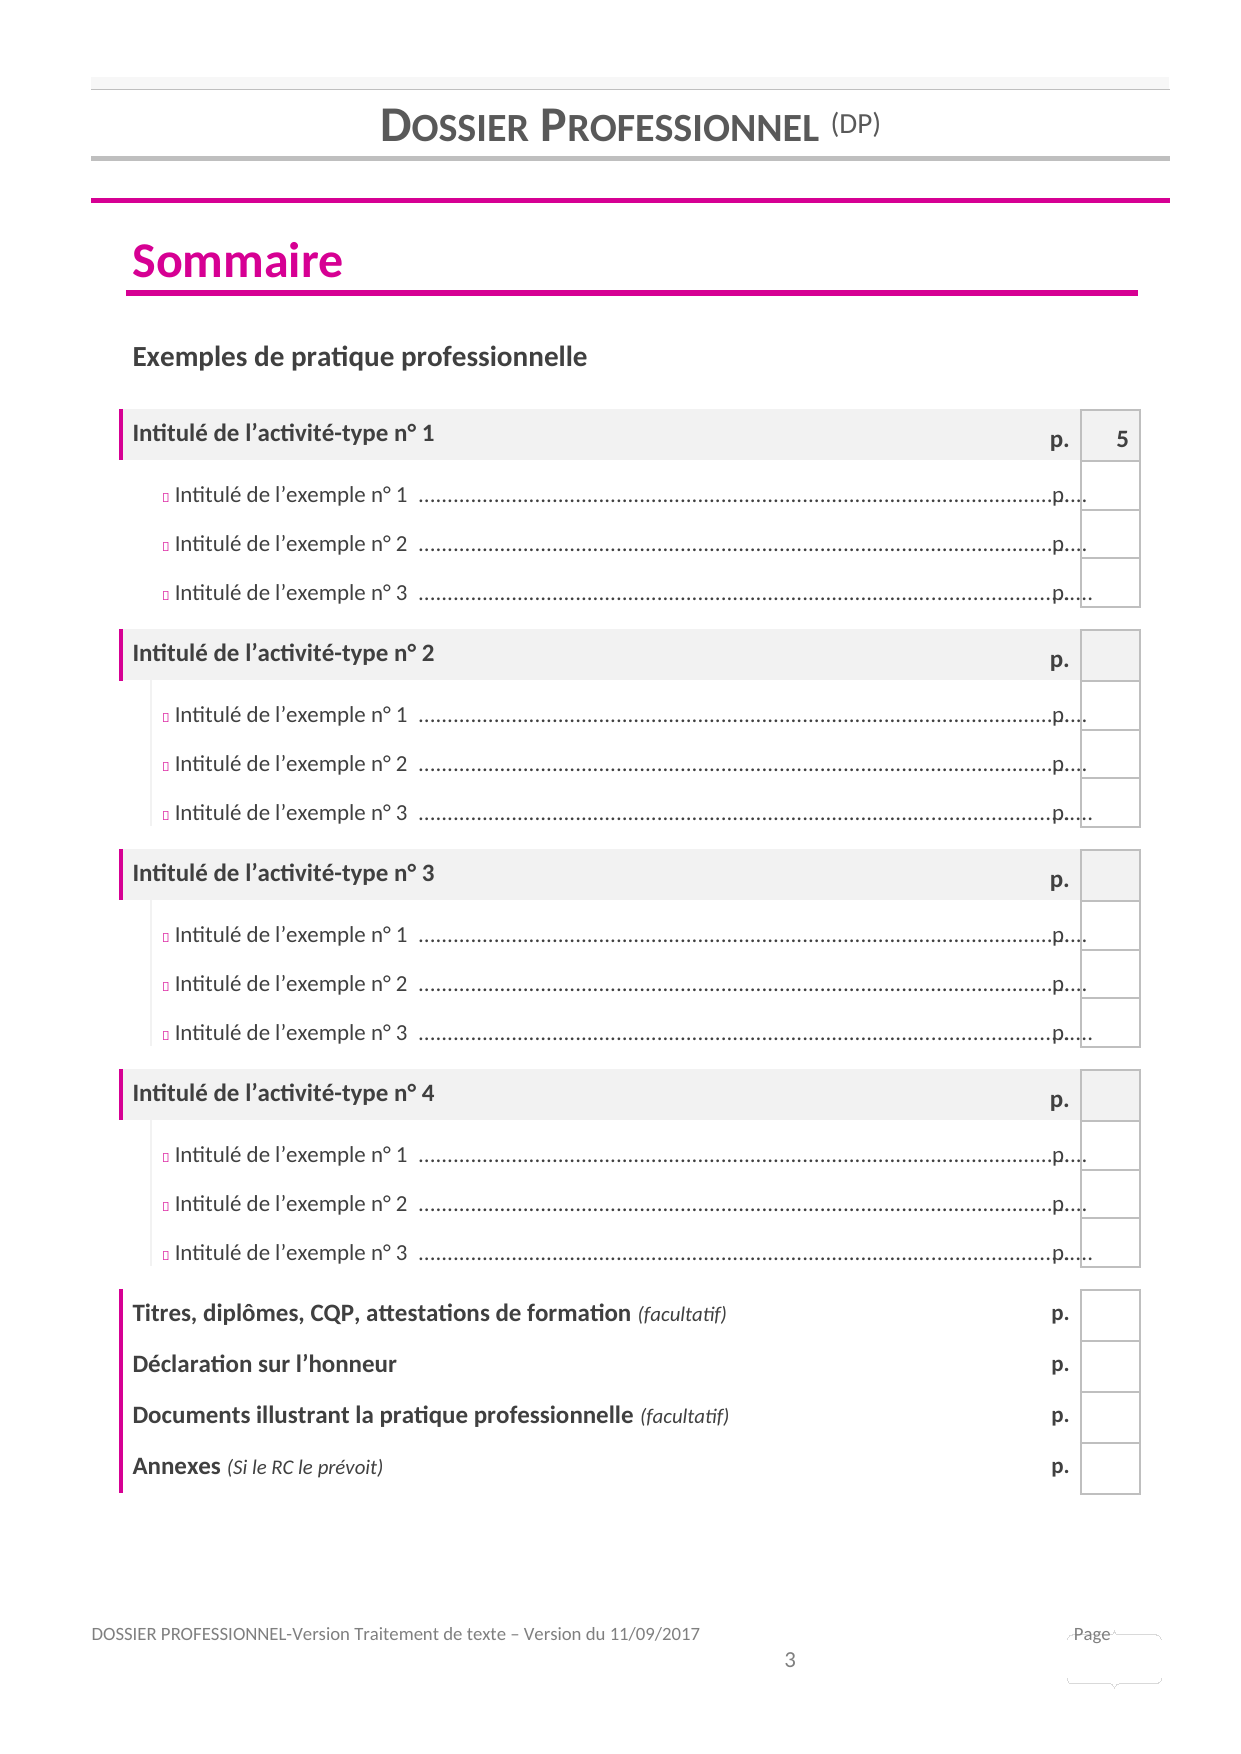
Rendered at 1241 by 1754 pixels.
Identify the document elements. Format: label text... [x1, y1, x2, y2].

table_cell p. [1037, 1069, 1080, 1120]
table_cell [151, 606, 1037, 629]
table_cell  Intitulé de l’exemple n° 1 p. [152, 1120, 1037, 1168]
table_cell [1082, 1122, 1139, 1168]
table_cell  Intitulé de l’exemple n° 1 p. [152, 680, 1037, 728]
table_cell [1082, 631, 1139, 680]
table_cell [1082, 1291, 1139, 1340]
table_cell p. [1037, 1169, 1080, 1217]
table_cell  Intitulé de l’exemple n° 1 p. [151, 460, 1037, 508]
table_cell Intitulé de l’activité-type n° 3 [123, 849, 1037, 900]
table_cell 5 [1082, 411, 1139, 460]
table_cell p. [1037, 509, 1080, 557]
table_header Sommaire [121, 223, 1140, 290]
table_cell p. [1037, 1120, 1080, 1168]
table_cell p. [1037, 1442, 1080, 1493]
table_cell p. [1037, 729, 1080, 777]
table_cell [1081, 1048, 1140, 1069]
table_cell p. [1037, 1340, 1080, 1391]
table_cell  Intitulé de l’exemple n° 3 p [152, 997, 1037, 1046]
table_cell Documents illustrant la pratique professionnelle (facultatif) [123, 1391, 1037, 1442]
table_cell [121, 681, 150, 728]
table_cell [1081, 1268, 1140, 1289]
table_cell p. [1037, 680, 1080, 728]
table_cell Déclaration sur l’honneur [123, 1340, 1037, 1391]
table_cell Exemples de pratique professionnelle [121, 290, 1081, 409]
table_cell [1081, 290, 1140, 409]
table_cell p. [1037, 777, 1080, 826]
table_cell [121, 1266, 151, 1289]
table_cell [121, 460, 151, 508]
table_cell [1082, 1393, 1139, 1442]
table_cell [1082, 951, 1139, 997]
table_cell [1082, 682, 1139, 728]
table_cell [121, 997, 150, 1046]
table_cell [1082, 1219, 1139, 1266]
table_cell [1037, 826, 1081, 849]
table_cell [1082, 779, 1139, 826]
table_cell [121, 557, 151, 606]
table_cell Intitulé de l’activité-type n° 2 [123, 629, 1037, 680]
table_cell [121, 1120, 150, 1168]
table_cell p. [1037, 409, 1080, 460]
table_cell  Intitulé de l’exemple n° 2 p. [151, 509, 1037, 557]
table_cell [1082, 462, 1139, 508]
table_cell [1082, 851, 1139, 900]
table_cell Intitulé de l’activité-type n° 4 [123, 1069, 1037, 1120]
table_cell [151, 1046, 1037, 1069]
table_cell [151, 1266, 1037, 1289]
table_cell Titres, diplômes, CQP, attestations de formation (facultatif) [123, 1289, 1037, 1340]
table_cell [1082, 902, 1139, 948]
table_cell [121, 606, 151, 629]
table_cell Annexes (Si le RC le prévoit) [123, 1442, 1037, 1493]
table_cell  Intitulé de l’exemple n° 1 p. [152, 900, 1037, 948]
table_cell [1037, 1266, 1081, 1289]
table_cell [1037, 1046, 1081, 1069]
table_cell [1081, 828, 1140, 849]
table_cell  Intitulé de l’exemple n° 3 p [152, 777, 1037, 826]
table_cell  Intitulé de l’exemple n° 3 p [151, 557, 1037, 606]
table_cell p. [1037, 997, 1080, 1046]
table_cell [151, 826, 1037, 849]
table_cell p. [1037, 1217, 1080, 1266]
table_cell [1082, 559, 1139, 606]
table_cell [121, 1169, 150, 1217]
table_cell p. [1037, 1391, 1080, 1442]
table_cell p. [1037, 849, 1080, 900]
table_cell [1082, 511, 1139, 557]
table_cell p. [1037, 1289, 1080, 1340]
table_cell  Intitulé de l’exemple n° 2 p. [152, 1169, 1037, 1217]
table_cell p. [1037, 460, 1080, 508]
table_cell  Intitulé de l’exemple n° 2 p. [152, 949, 1037, 997]
table_cell [1082, 1444, 1139, 1493]
table_cell  Intitulé de l’exemple n° 2 p. [152, 729, 1037, 777]
table_cell p. [1037, 949, 1080, 997]
table_cell Intitulé de l’activité-type n° 1 [123, 409, 1037, 460]
table_cell [121, 777, 150, 826]
table_cell [1082, 1071, 1139, 1120]
table_cell [121, 900, 150, 948]
table_cell [121, 826, 151, 849]
table_cell p. [1037, 900, 1080, 948]
table_cell [121, 949, 150, 997]
table_cell p. [1037, 629, 1080, 680]
table_cell [1082, 731, 1139, 777]
table_cell [1081, 608, 1140, 629]
table_cell [1082, 999, 1139, 1046]
table_cell [121, 729, 150, 777]
table_cell [121, 509, 151, 557]
table_cell [121, 1046, 151, 1069]
table_cell [121, 1217, 150, 1266]
table_cell  Intitulé de l’exemple n° 3 p [152, 1217, 1037, 1266]
table_cell [1082, 1171, 1139, 1217]
table_cell [1037, 606, 1081, 629]
table_cell p. [1037, 557, 1080, 606]
table_cell [1082, 1342, 1139, 1391]
